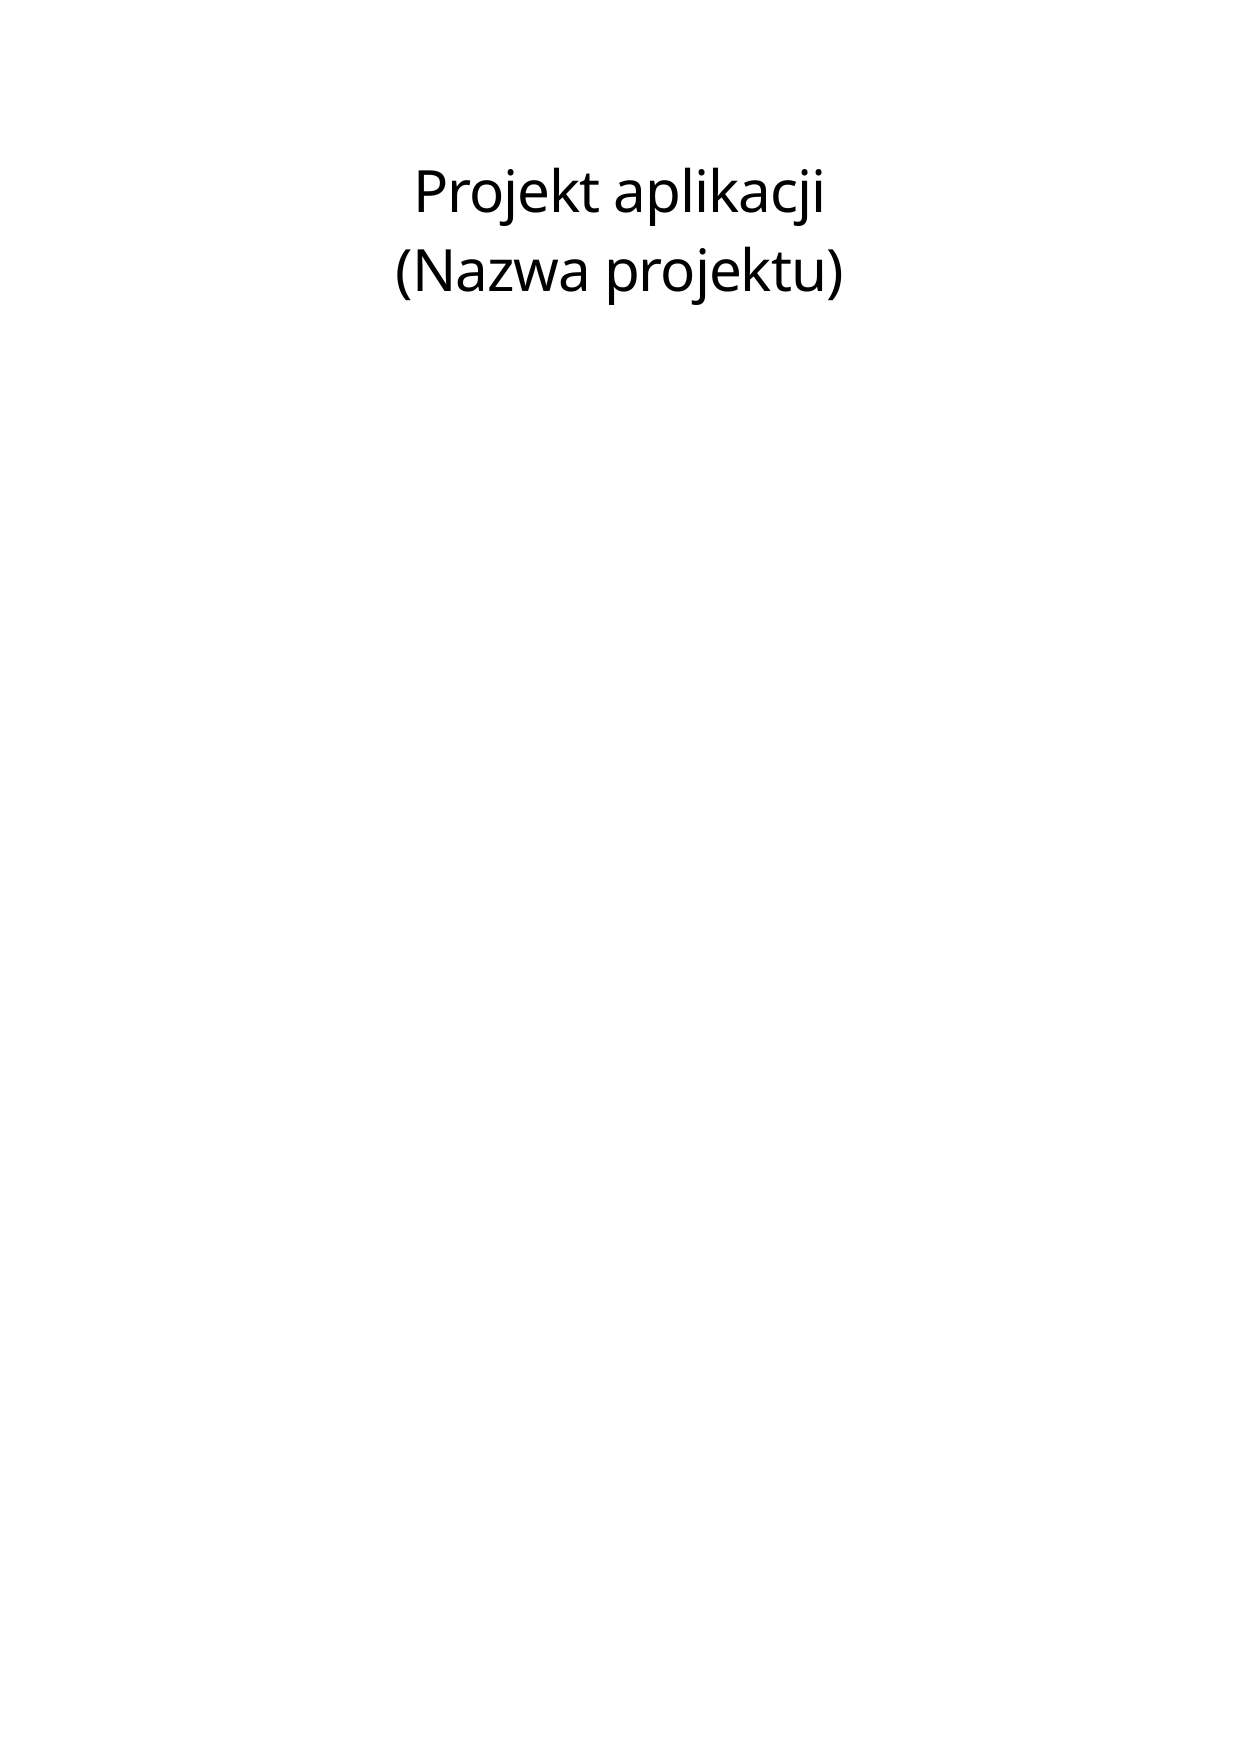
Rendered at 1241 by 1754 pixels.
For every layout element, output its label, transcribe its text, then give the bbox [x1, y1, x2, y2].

text Projekt aplikacji [150, 150, 1090, 229]
text (Nazwa projektu) [150, 229, 1090, 309]
